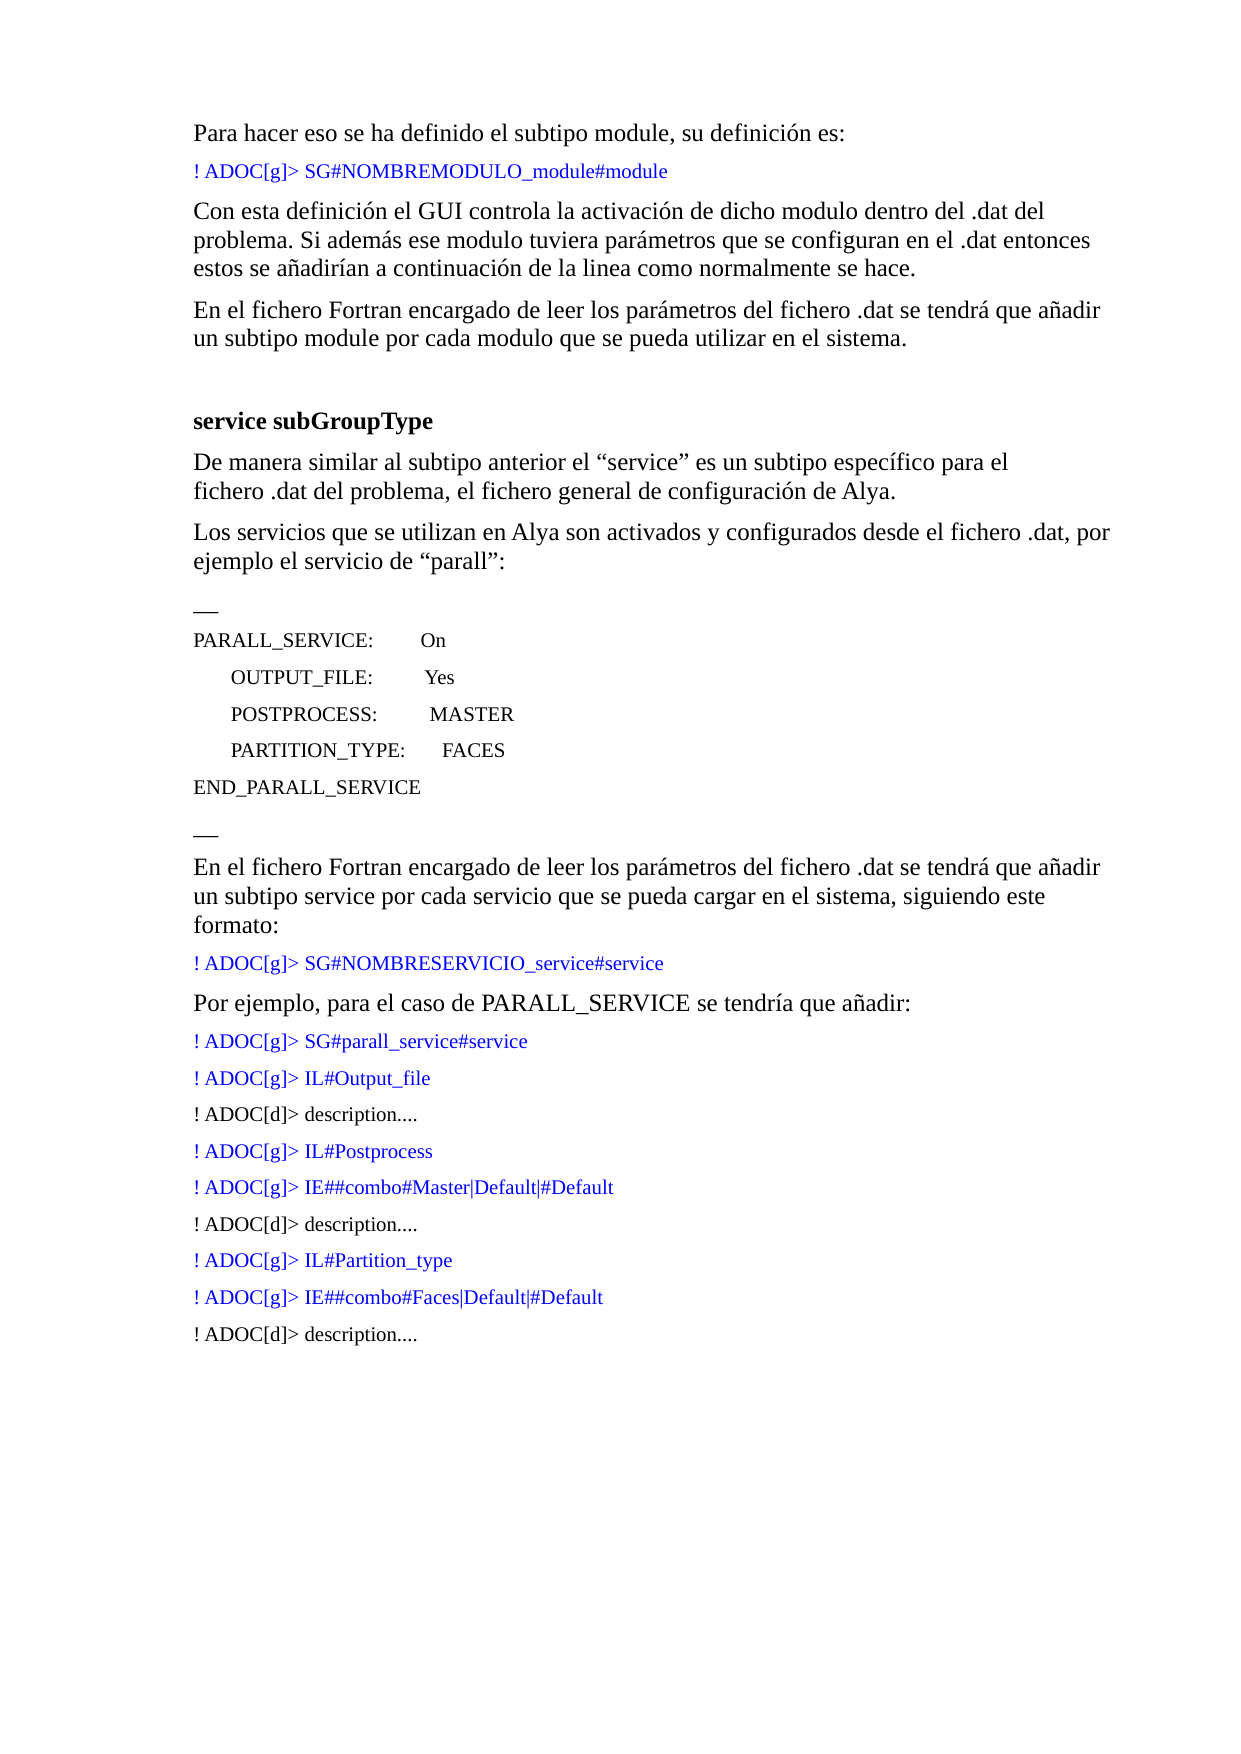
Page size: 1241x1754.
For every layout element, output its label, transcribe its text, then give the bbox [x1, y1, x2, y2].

list ! ADOC[d]> description.... [156, 1322, 1122, 1346]
list Con esta definición el GUI controla la activación de dicho modulo dentro del .dat del problema. Si además ese modulo tuviera parámetros que se configuran en el .dat entonces estos se añadirían a continuación de la linea como normalmente se hace. [156, 196, 1122, 282]
list ! ADOC[g]> SG#NOMBREMODULO_module#module [156, 159, 1122, 183]
list ! ADOC[g]> IL#Partition_type [156, 1248, 1122, 1272]
list Los servicios que se utilizan en Alya son activados y configurados desde el fichero .dat, por ejemplo el servicio de “parall”: [156, 517, 1122, 575]
list PARTITION_TYPE: FACES [193, 738, 1122, 762]
list OUTPUT_FILE: Yes [193, 665, 1122, 689]
list En el fichero Fortran encargado de leer los parámetros del fichero .dat se tendrá que añadir un subtipo module por cada modulo que se pueda utilizar en el sistema. [156, 295, 1122, 352]
list Para hacer eso se ha definido el subtipo module, su definición es: [156, 118, 1122, 147]
list Por ejemplo, para el caso de PARALL_SERVICE se tendría que añadir: [156, 988, 1122, 1017]
list ! ADOC[d]> description.... [156, 1102, 1122, 1126]
list ! ADOC[d]> description.... [156, 1212, 1122, 1236]
list __ [156, 811, 1122, 840]
list ! ADOC[g]> IL#Postprocess [156, 1139, 1122, 1163]
list ! ADOC[g]> SG#NOMBRESERVICIO_service#service [156, 951, 1122, 975]
list service subGroupType [156, 406, 1122, 435]
list POSTPROCESS: MASTER [193, 702, 1122, 726]
list En el fichero Fortran encargado de leer los parámetros del fichero .dat se tendrá que añadir un subtipo service por cada servicio que se pueda cargar en el sistema, siguiendo este formato: [156, 852, 1122, 939]
list __ [156, 587, 1122, 616]
list ! ADOC[g]> SG#parall_service#service [156, 1029, 1122, 1053]
list PARALL_SERVICE: On [156, 628, 1122, 652]
list De manera similar al subtipo anterior el “service” es un subtipo específico para el fichero .dat del problema, el fichero general de configuración de Alya. [156, 447, 1122, 505]
list END_PARALL_SERVICE [156, 775, 1122, 799]
list ! ADOC[g]> IE##combo#Master|Default|#Default [156, 1175, 1122, 1199]
list ! ADOC[g]> IE##combo#Faces|Default|#Default [156, 1285, 1122, 1309]
list ! ADOC[g]> IL#Output_file [156, 1066, 1122, 1090]
